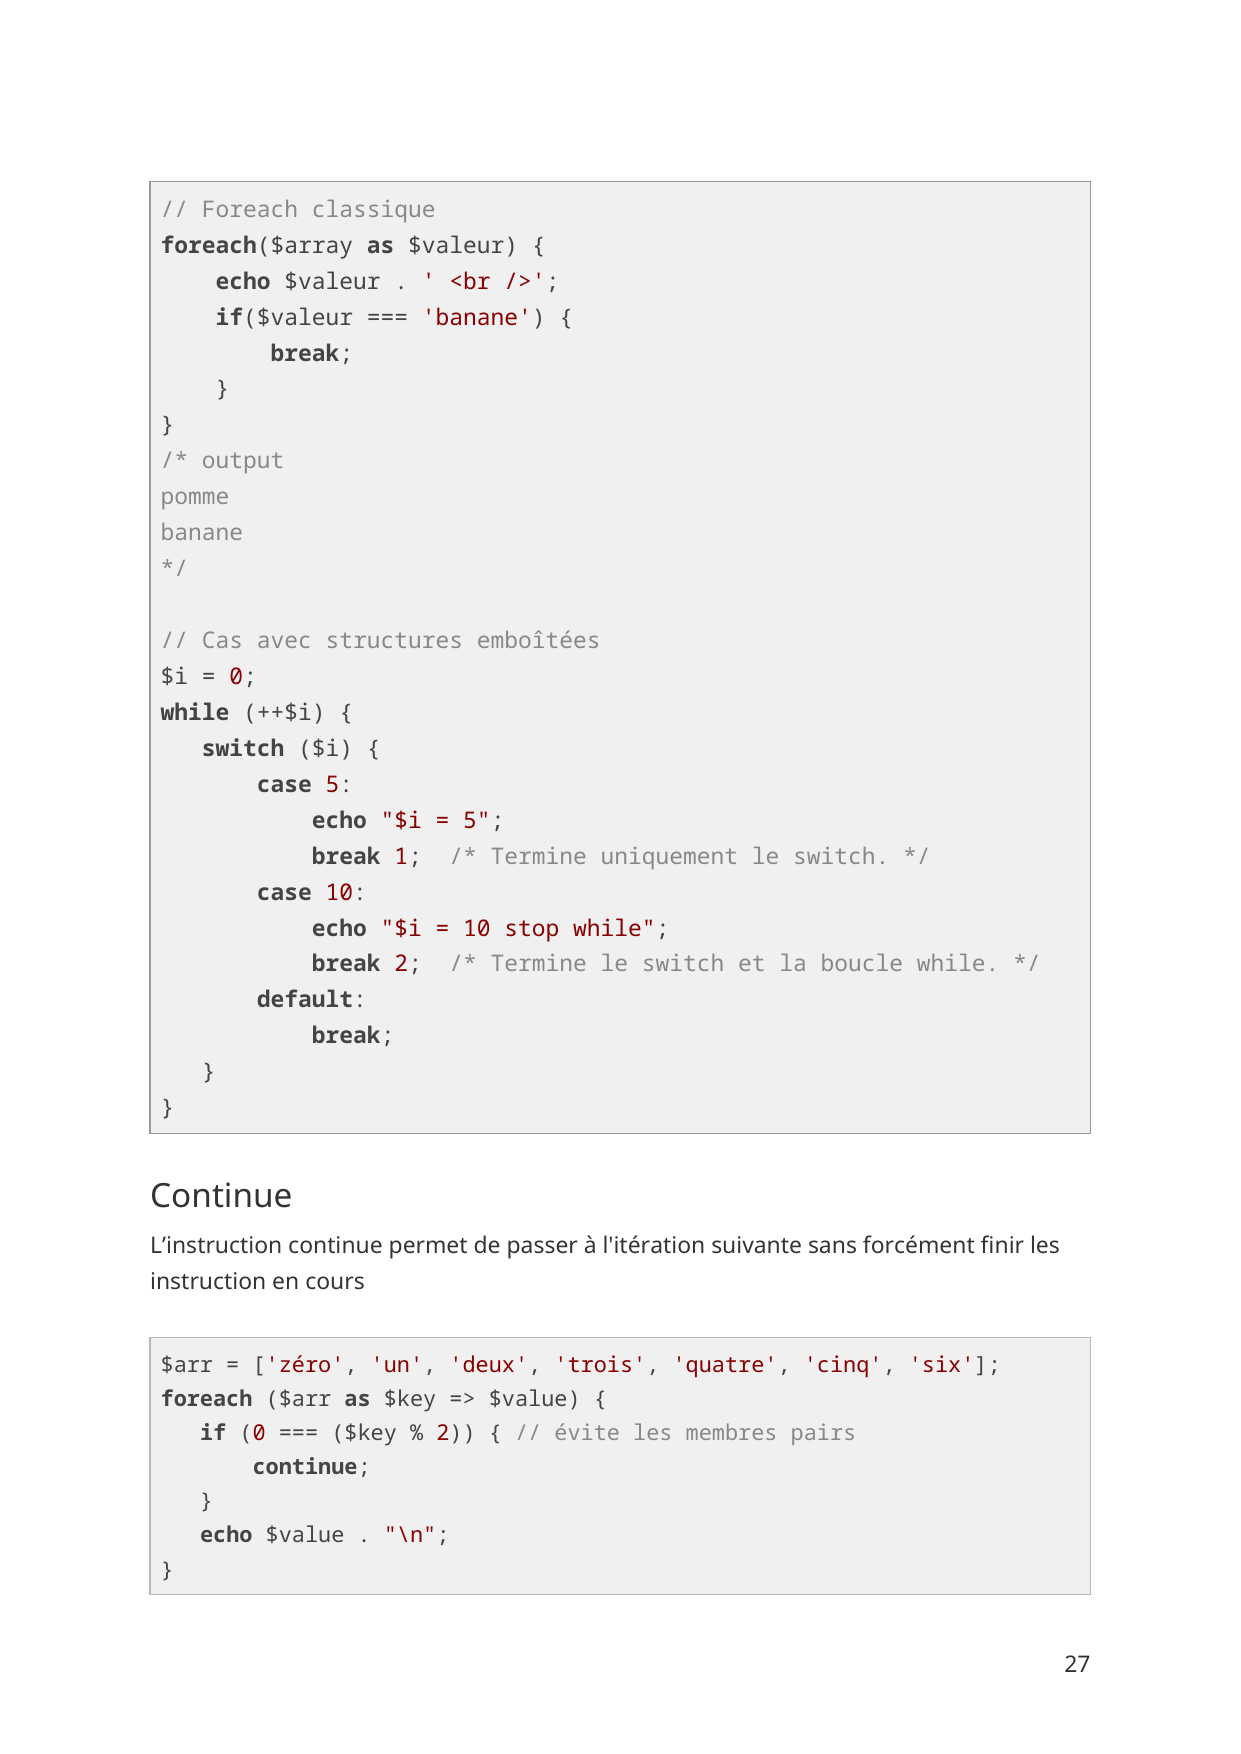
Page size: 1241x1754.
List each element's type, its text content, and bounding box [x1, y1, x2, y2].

table_header // Foreach classique foreach($array as $valeur) { echo $valeur . ' <br />'; if($valeur === 'banane') { break; } } /* output pomme banane */ // Cas avec structures emboîtées $i = 0; while (++$i) { switch ($i) { case 5: echo "$i = 5"; break 1; /* Termine uniquement le switch. */ case 10: echo "$i = 10 stop while"; break 2; /* Termine le switch et la boucle while. */ default: break; } } [151, 182, 1090, 1133]
subtitle Continue [150, 1171, 1090, 1217]
text L’instruction continue permet de passer à l'itération suivante sans forcément finir les instruction en cours [150, 1229, 1090, 1296]
table_header $arr = ['zéro', 'un', 'deux', 'trois', 'quatre', 'cinq', 'six']; foreach ($arr as $key => $value) { if (0 === ($key % 2)) { // évite les membres pairs continue; } echo $value . "\n"; } [151, 1338, 1090, 1594]
